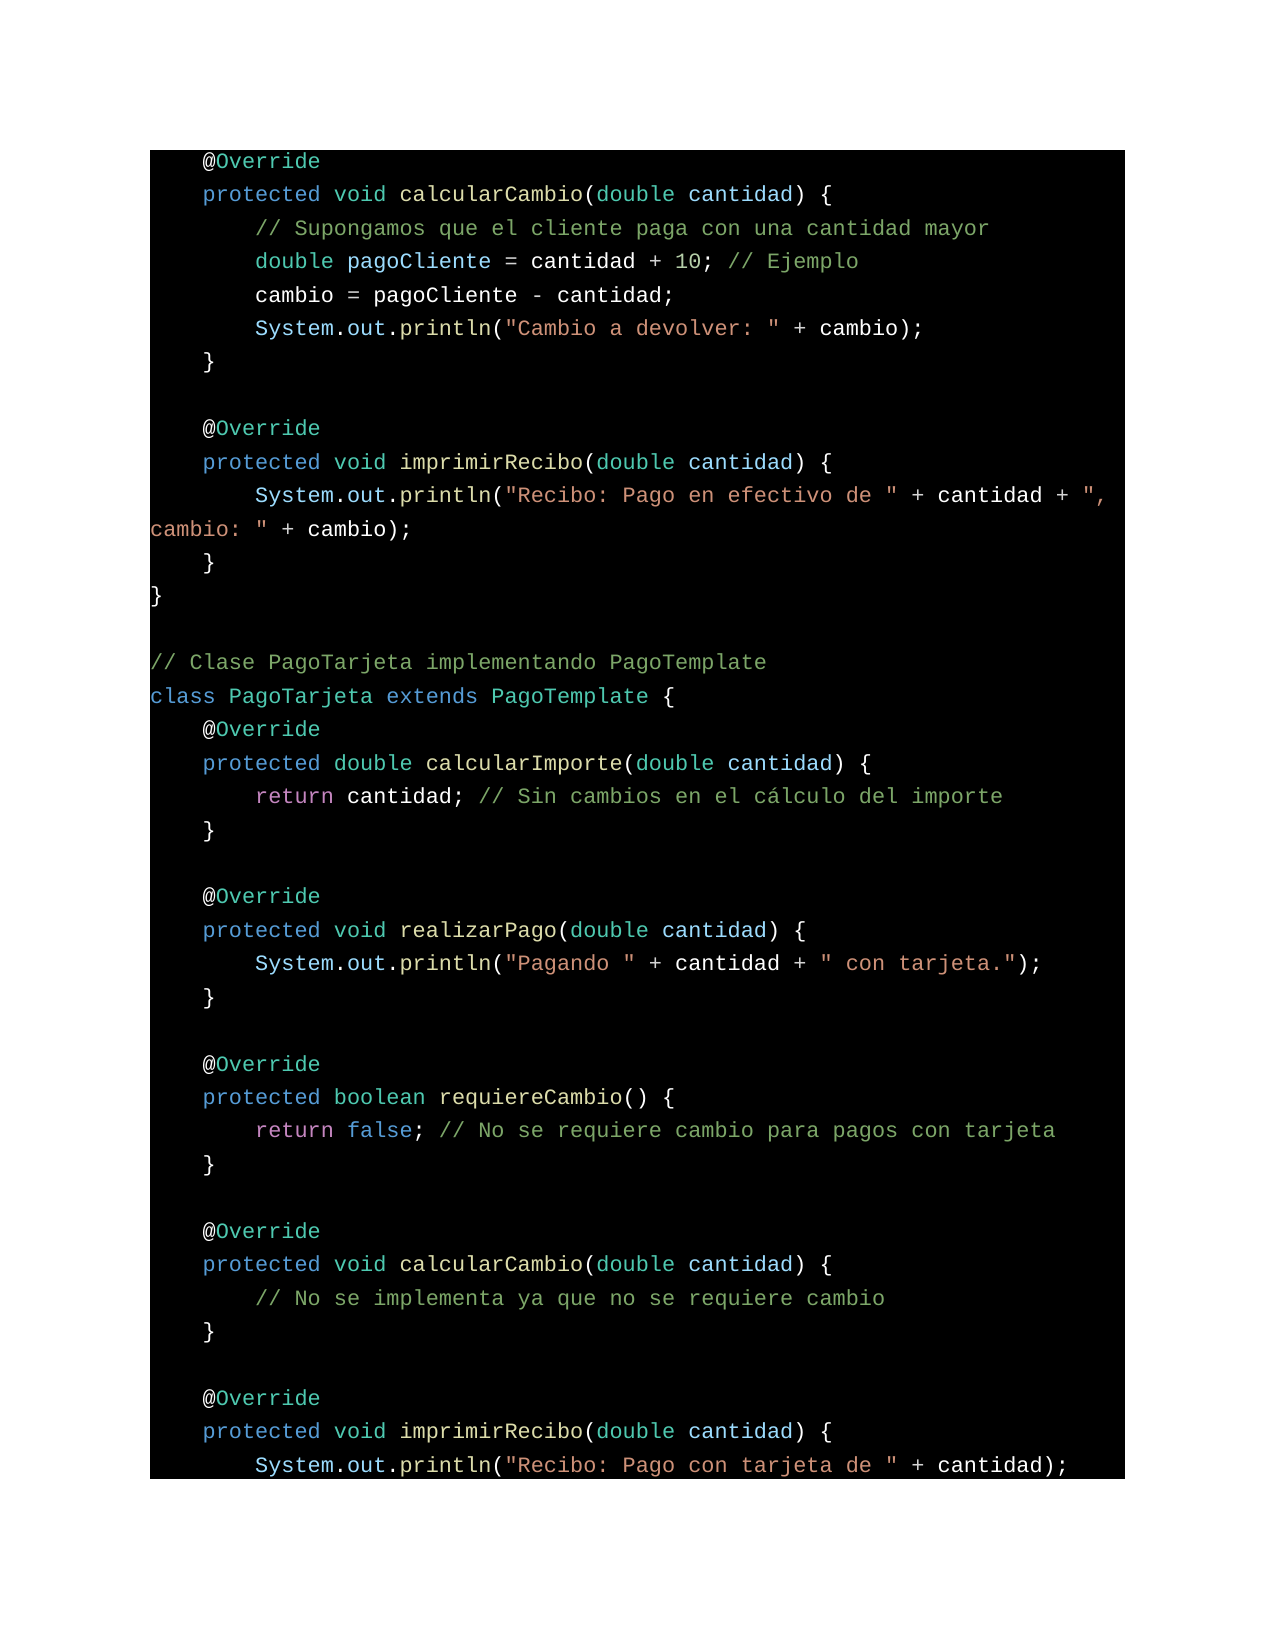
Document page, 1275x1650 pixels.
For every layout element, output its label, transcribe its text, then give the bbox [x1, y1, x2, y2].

text @Override [150, 1387, 1125, 1412]
text // Clase PagoTarjeta implementando PagoTemplate [150, 652, 1125, 676]
text protected boolean requiereCambio() { [150, 1086, 1125, 1111]
text System.out.println("Cambio a devolver: " + cambio); [150, 317, 1125, 342]
text protected void calcularCambio(double cantidad) { [150, 1253, 1125, 1278]
text @Override [150, 417, 1125, 442]
text @Override [150, 886, 1125, 910]
text return cantidad; // Sin cambios en el cálculo del importe [150, 785, 1125, 810]
text System.out.println("Pagando " + cantidad + " con tarjeta."); [150, 952, 1125, 977]
text @Override [150, 1220, 1125, 1245]
text protected void calcularCambio(double cantidad) { [150, 183, 1125, 208]
text cambio = pagoCliente - cantidad; [150, 284, 1125, 308]
text protected double calcularImporte(double cantidad) { [150, 752, 1125, 777]
text System.out.println("Recibo: Pago con tarjeta de " + cantidad); [150, 1454, 1125, 1479]
text double pagoCliente = cantidad + 10; // Ejemplo [150, 250, 1125, 275]
text protected void imprimirRecibo(double cantidad) { [150, 451, 1125, 476]
text @Override [150, 1053, 1125, 1078]
text return false; // No se requiere cambio para pagos con tarjeta [150, 1120, 1125, 1144]
text // Supongamos que el cliente paga con una cantidad mayor [150, 217, 1125, 242]
text @Override [150, 150, 1125, 175]
text } [150, 819, 1125, 843]
text } [150, 551, 1125, 576]
text } [150, 1320, 1125, 1345]
text protected void realizarPago(double cantidad) { [150, 919, 1125, 944]
text } [150, 351, 1125, 375]
text protected void imprimirRecibo(double cantidad) { [150, 1421, 1125, 1445]
text } [150, 585, 1125, 609]
text } [150, 986, 1125, 1011]
text } [150, 1153, 1125, 1178]
text class PagoTarjeta extends PagoTemplate { [150, 685, 1125, 710]
text @Override [150, 718, 1125, 743]
text System.out.println("Recibo: Pago en efectivo de " + cantidad + ", cambio: " + cambio); [150, 484, 1125, 543]
text // No se implementa ya que no se requiere cambio [150, 1287, 1125, 1312]
